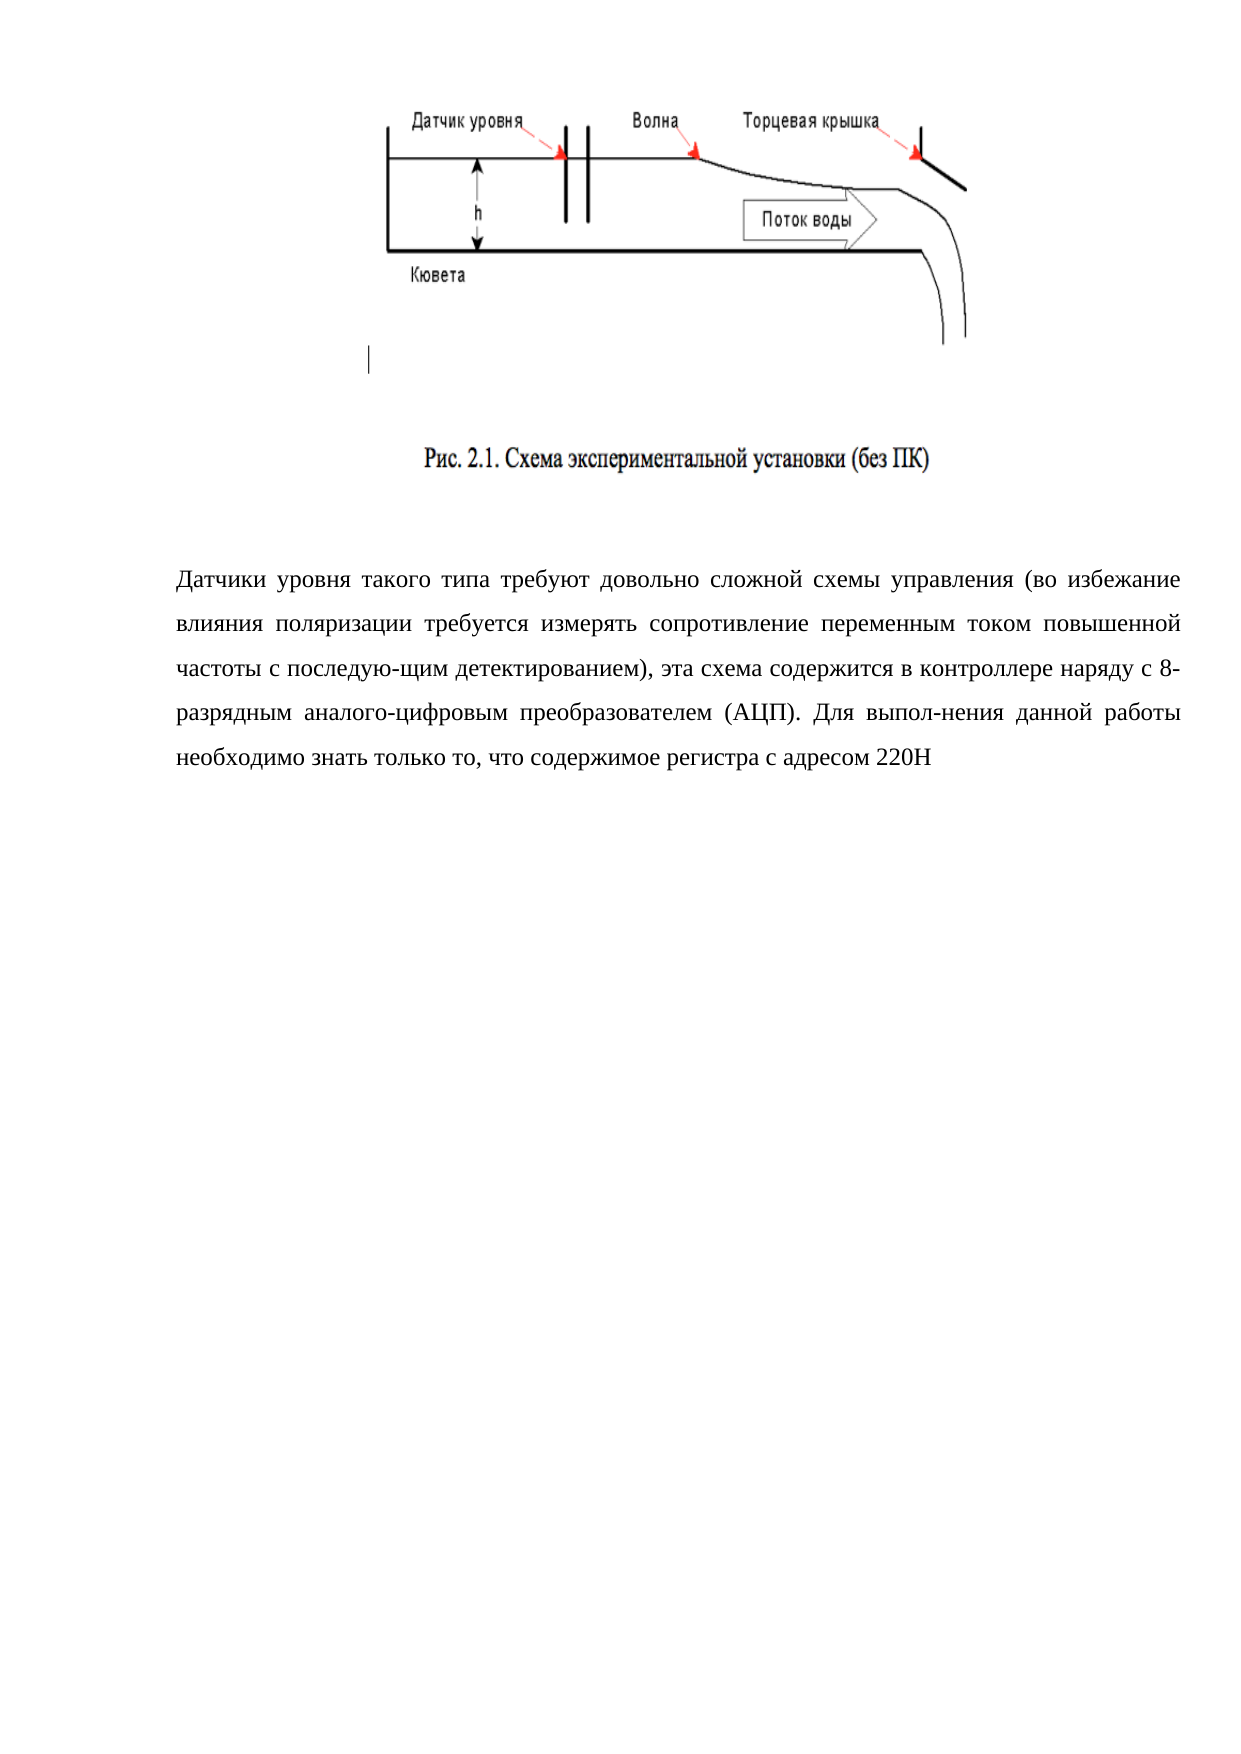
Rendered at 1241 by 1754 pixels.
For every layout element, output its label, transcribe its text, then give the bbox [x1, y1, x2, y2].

text Датчики уровня такого типа требуют довольно сложной схемы управления (во избежание влияния поляризации требуется измерять сопротивление переменным током повышенной частоты с последую-щим детектированием), эта схема содержится в контроллере наряду с 8-разрядным аналого-цифровым преобразователем (АЦП). Для выпол-нения данной работы необходимо знать только то, что содержимое регистра с адресом 220H [176, 564, 1181, 770]
picture [350, 75, 998, 490]
